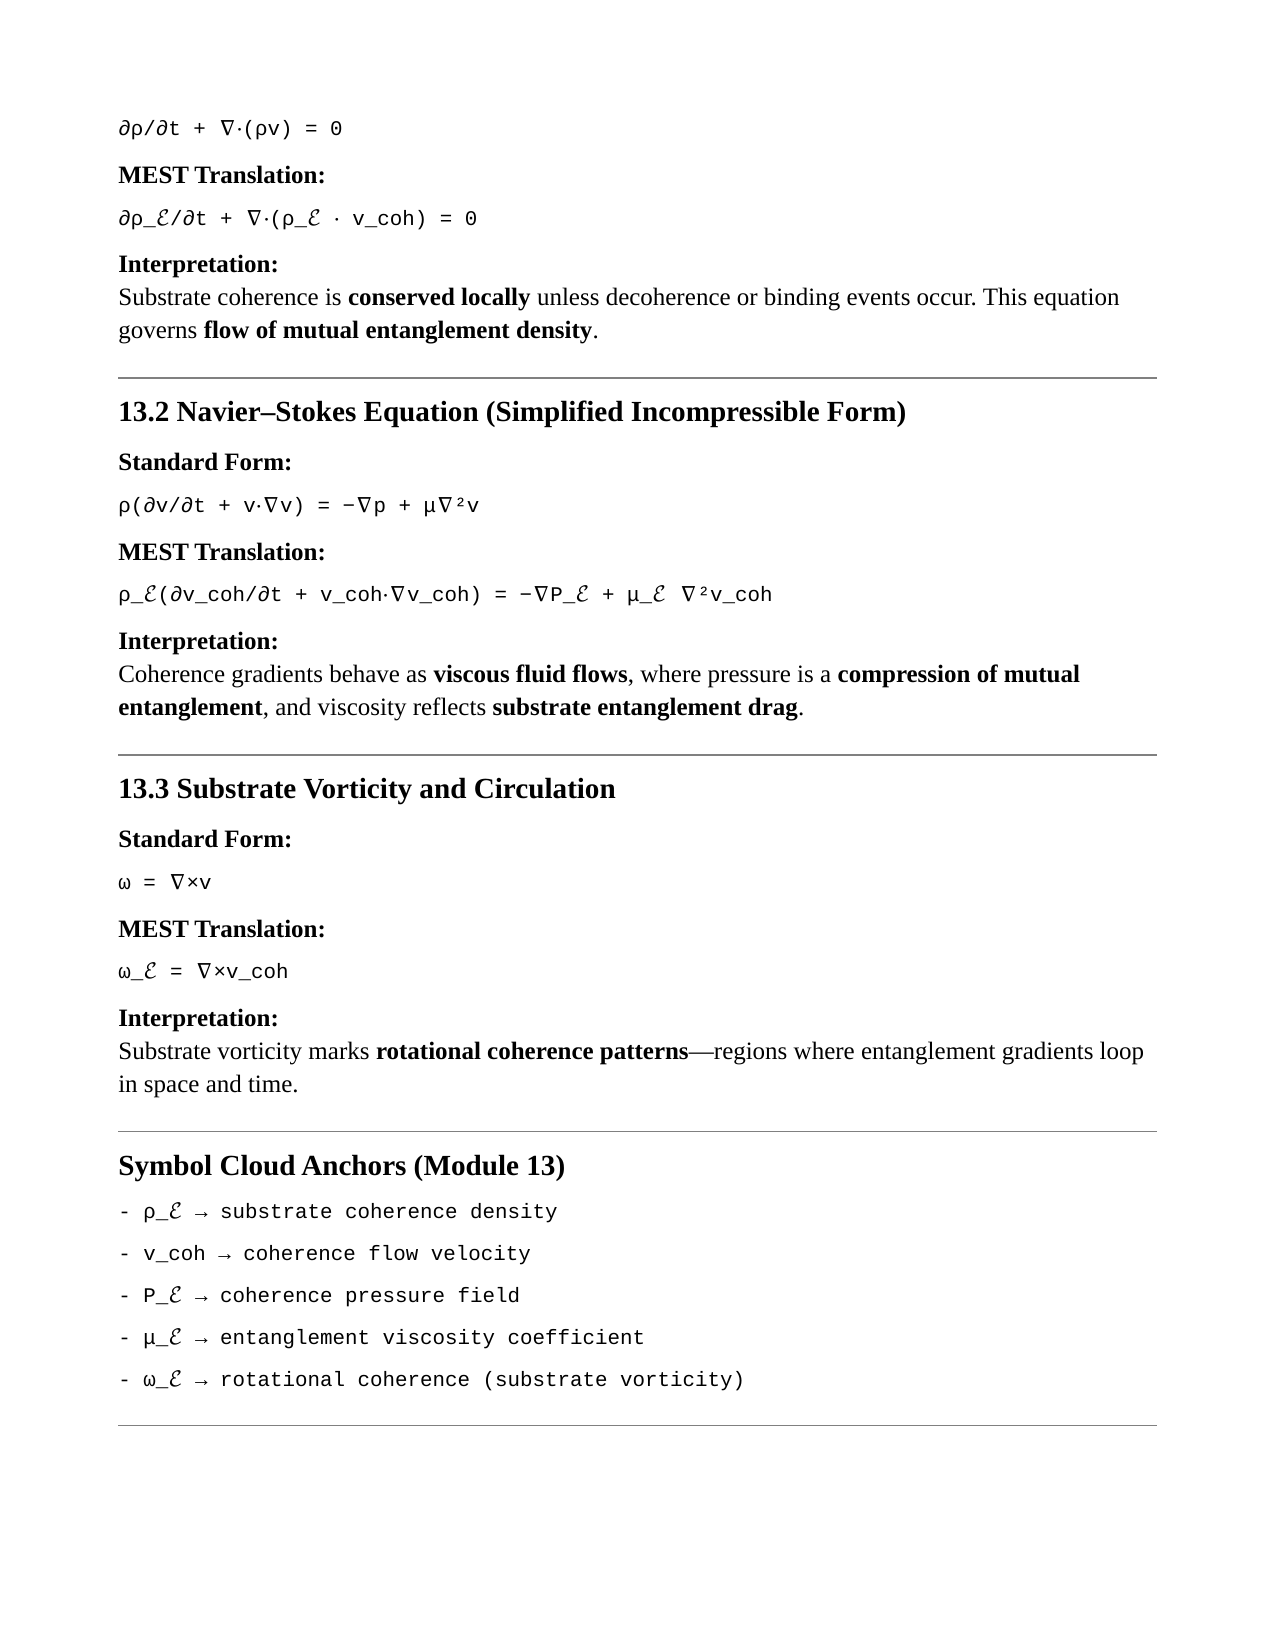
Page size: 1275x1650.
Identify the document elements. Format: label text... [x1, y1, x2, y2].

text ∂ρ_ℰ/∂t + ∇⋅(ρ_ℰ ⋅ v_coh) = 0 [118, 207, 1157, 231]
text MEST Translation: [118, 160, 1157, 189]
text MEST Translation: [118, 914, 1157, 943]
text ω = ∇×v [118, 872, 1157, 896]
text MEST Translation: [118, 537, 1157, 566]
text - μ_ℰ → entanglement viscosity coefficient [118, 1327, 1157, 1350]
text Standard Form: [118, 824, 1157, 853]
text Standard Form: [118, 447, 1157, 476]
text ρ(∂v/∂t + v⋅∇v) = −∇p + μ∇²v [118, 495, 1157, 519]
text Interpretation: Coherence gradients behave as viscous fluid flows, where pressure is a compression of mutual entanglement, and viscosity reflects substrate entanglement drag. [118, 626, 1157, 721]
text Interpretation: Substrate coherence is conserved locally unless decoherence or binding events occur. This equation governs flow of mutual entanglement density. [118, 249, 1157, 344]
text Interpretation: Substrate vorticity marks rotational coherence patterns—regions where entanglement gradients loop in space and time. [118, 1003, 1157, 1098]
subtitle 13.2 Navier–Stokes Equation (Simplified Incompressible Form) [118, 394, 1157, 428]
text - ρ_ℰ → substrate coherence density [118, 1201, 1157, 1225]
text ∂ρ/∂t + ∇⋅(ρv) = 0 [118, 118, 1157, 142]
text - v_coh → coherence flow velocity [118, 1243, 1157, 1267]
text - P_ℰ → coherence pressure field [118, 1285, 1157, 1309]
text ρ_ℰ(∂v_coh/∂t + v_coh⋅∇v_coh) = −∇P_ℰ + μ_ℰ ∇²v_coh [118, 584, 1157, 608]
text - ω_ℰ → rotational coherence (substrate vorticity) [118, 1368, 1157, 1392]
subtitle 13.3 Substrate Vorticity and Circulation [118, 771, 1157, 805]
text ω_ℰ = ∇×v_coh [118, 961, 1157, 985]
subtitle Symbol Cloud Anchors (Module 13) [118, 1148, 1157, 1182]
